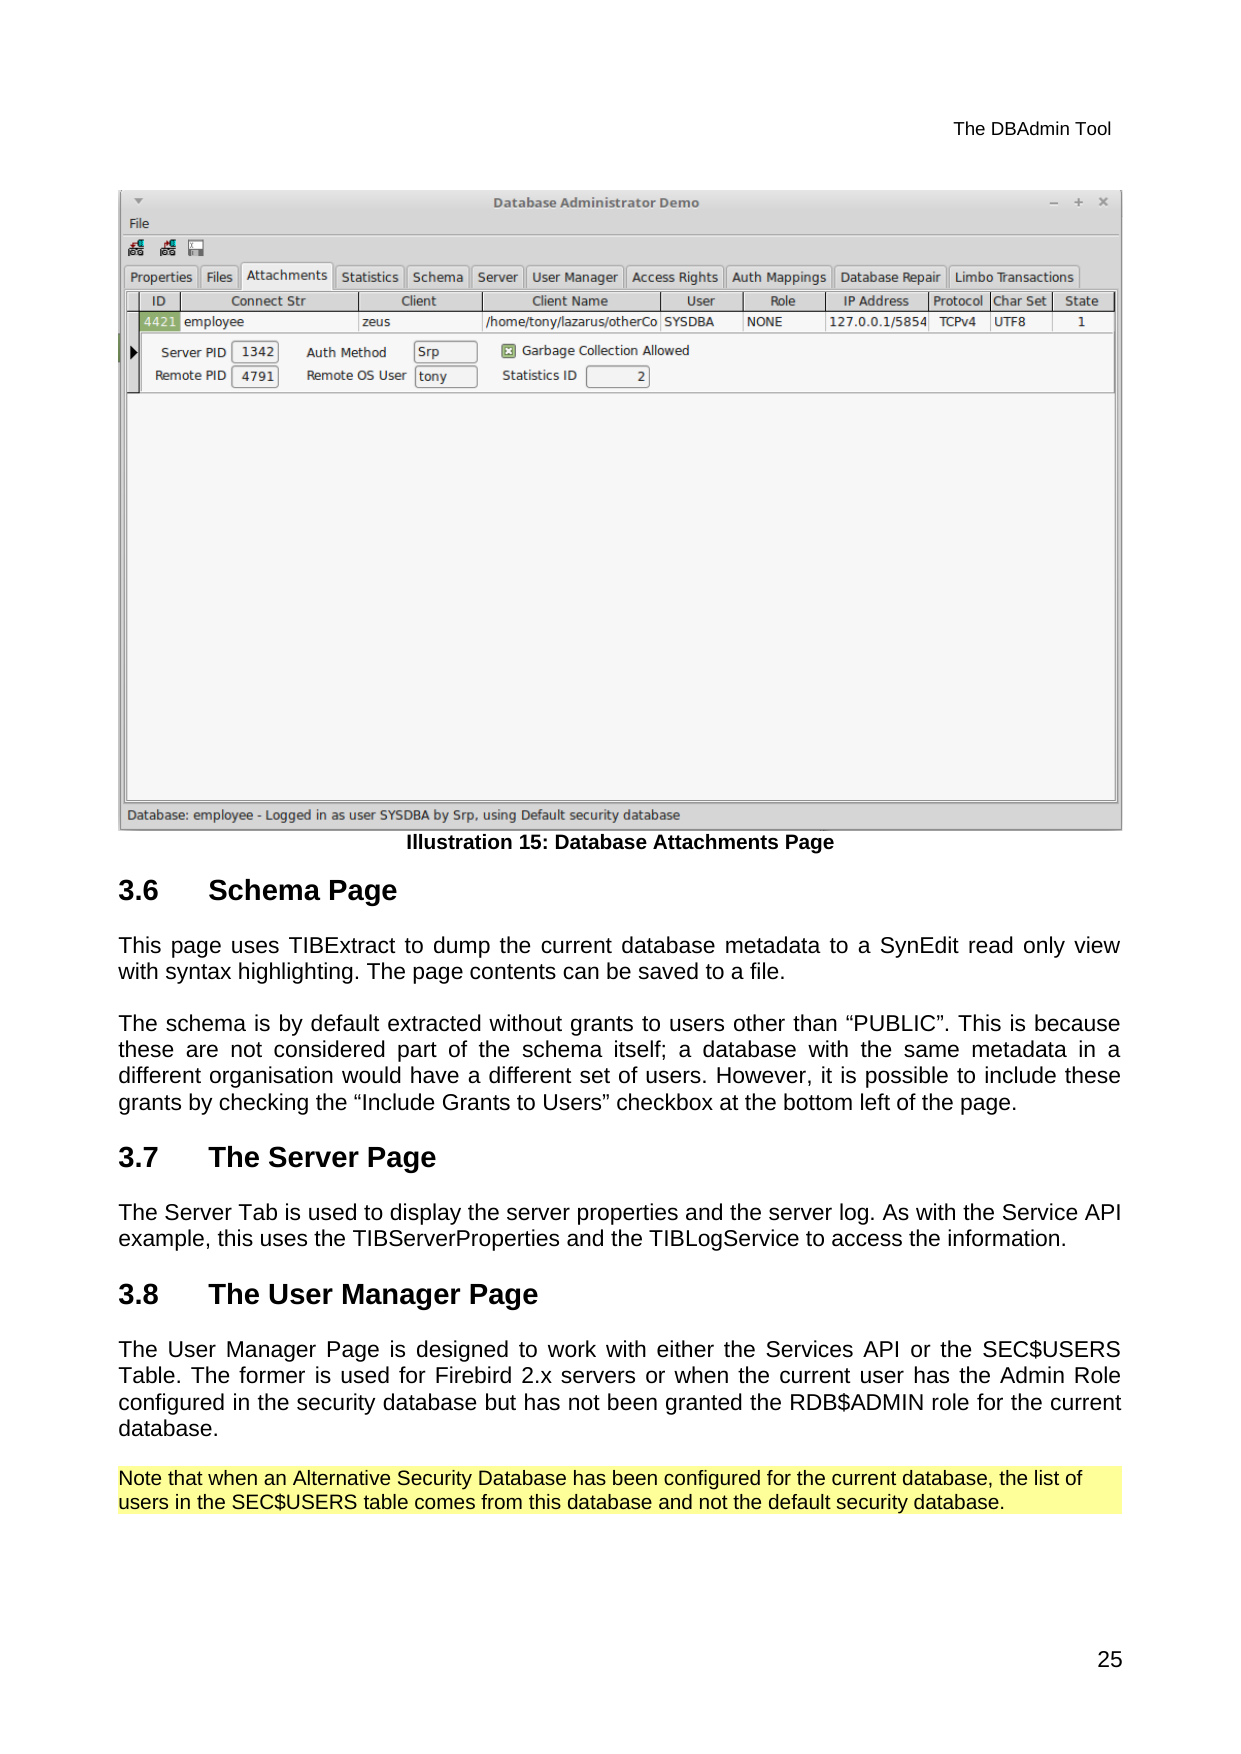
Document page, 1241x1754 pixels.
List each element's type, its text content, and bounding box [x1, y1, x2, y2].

text Note that when an Alternative Security Database has been configured for the current database, the list of users in the SEC$USERS table comes from this database and not the default security database. [118, 1466, 1122, 1514]
text Illustration 15: Database Attachments Page [118, 831, 1122, 854]
text The Server Tab is used to display the server properties and the server log. As with the Service API example, this uses the TIBServerProperties and the TIBLogService to access the information. [118, 1199, 1122, 1252]
subtitle The Server Page [118, 1140, 1122, 1173]
subtitle Schema Page [118, 854, 1122, 906]
text The User Manager Page is designed to work with either the Services API or the SEC$USERS Table. The former is used for Firebird 2.x servers or when the current user has the Admin Role configured in the security database but has not been granted the RDB$ADMIN role for the current database. [118, 1336, 1122, 1441]
text This page uses TIBExtract to dump the current database metadata to a SynEdit read only view with syntax highlighting. The page contents can be saved to a file. [118, 932, 1122, 984]
picture [118, 190, 1123, 831]
text The schema is by default extracted without grants to users other than “PUBLIC”. This is because these are not considered part of the schema itself; a database with the same metadata in a different organisation would have a different set of users. However, it is possible to include these grants by checking the “Include Grants to Users” checkbox at the bottom left of the page. [118, 1009, 1122, 1115]
subtitle The User Manager Page [118, 1277, 1122, 1310]
subtitle [118, 178, 1122, 190]
